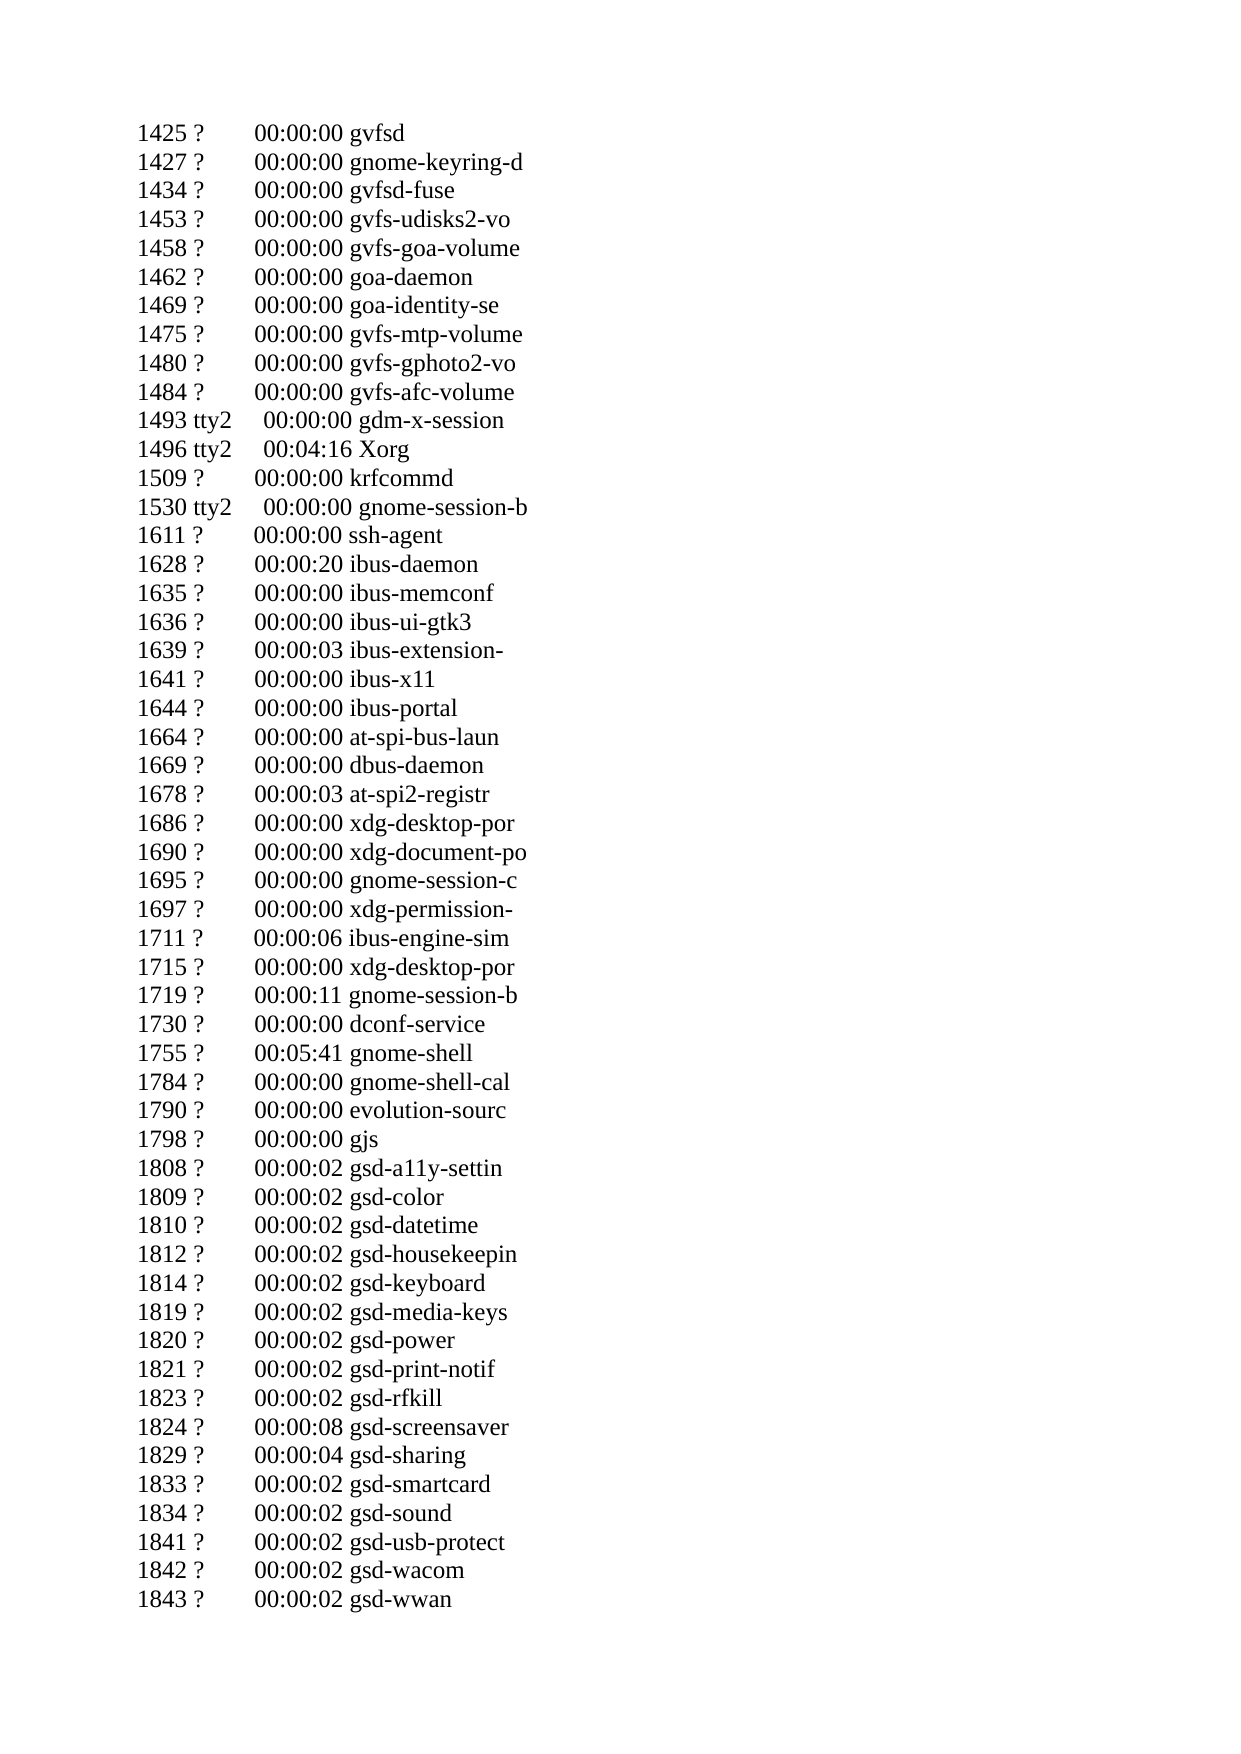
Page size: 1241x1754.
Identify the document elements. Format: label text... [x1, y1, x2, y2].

text 1843 ? 00:00:02 gsd-wwan [118, 1584, 1122, 1613]
text 1639 ? 00:00:03 ibus-extension- [118, 636, 1122, 664]
text 1509 ? 00:00:00 krfcommd [118, 463, 1122, 492]
text 1798 ? 00:00:00 gjs [118, 1124, 1122, 1153]
text 1823 ? 00:00:02 gsd-rfkill [118, 1383, 1122, 1412]
text 1664 ? 00:00:00 at-spi-bus-laun [118, 722, 1122, 751]
text 1530 tty2 00:00:00 gnome-session-b [118, 492, 1122, 521]
text 1755 ? 00:05:41 gnome-shell [118, 1038, 1122, 1067]
text 1842 ? 00:00:02 gsd-wacom [118, 1556, 1122, 1584]
text 1695 ? 00:00:00 gnome-session-c [118, 866, 1122, 894]
text 1715 ? 00:00:00 xdg-desktop-por [118, 952, 1122, 981]
text 1458 ? 00:00:00 gvfs-goa-volume [118, 233, 1122, 262]
text 1790 ? 00:00:00 evolution-sourc [118, 1096, 1122, 1124]
text 1475 ? 00:00:00 gvfs-mtp-volume [118, 319, 1122, 348]
text 1644 ? 00:00:00 ibus-portal [118, 693, 1122, 722]
text 1628 ? 00:00:20 ibus-daemon [118, 549, 1122, 578]
text 1841 ? 00:00:02 gsd-usb-protect [118, 1527, 1122, 1556]
text 1484 ? 00:00:00 gvfs-afc-volume [118, 377, 1122, 406]
text 1711 ? 00:00:06 ibus-engine-sim [118, 923, 1122, 952]
text 1611 ? 00:00:00 ssh-agent [118, 521, 1122, 549]
text 1808 ? 00:00:02 gsd-a11y-settin [118, 1153, 1122, 1182]
text 1690 ? 00:00:00 xdg-document-po [118, 837, 1122, 866]
text 1434 ? 00:00:00 gvfsd-fuse [118, 176, 1122, 204]
text 1821 ? 00:00:02 gsd-print-notif [118, 1354, 1122, 1383]
text 1636 ? 00:00:00 ibus-ui-gtk3 [118, 607, 1122, 636]
text 1641 ? 00:00:00 ibus-x11 [118, 664, 1122, 693]
text 1820 ? 00:00:02 gsd-power [118, 1326, 1122, 1354]
text 1730 ? 00:00:00 dconf-service [118, 1009, 1122, 1038]
text 1812 ? 00:00:02 gsd-housekeepin [118, 1239, 1122, 1268]
text 1469 ? 00:00:00 goa-identity-se [118, 291, 1122, 319]
text 1719 ? 00:00:11 gnome-session-b [118, 981, 1122, 1009]
text 1833 ? 00:00:02 gsd-smartcard [118, 1469, 1122, 1498]
text 1824 ? 00:00:08 gsd-screensaver [118, 1412, 1122, 1441]
text 1427 ? 00:00:00 gnome-keyring-d [118, 147, 1122, 176]
text 1496 tty2 00:04:16 Xorg [118, 434, 1122, 463]
text 1686 ? 00:00:00 xdg-desktop-por [118, 808, 1122, 837]
text 1829 ? 00:00:04 gsd-sharing [118, 1441, 1122, 1469]
text 1635 ? 00:00:00 ibus-memconf [118, 578, 1122, 607]
text 1425 ? 00:00:00 gvfsd [118, 118, 1122, 147]
text 1819 ? 00:00:02 gsd-media-keys [118, 1297, 1122, 1326]
text 1784 ? 00:00:00 gnome-shell-cal [118, 1067, 1122, 1096]
text 1678 ? 00:00:03 at-spi2-registr [118, 779, 1122, 808]
text 1809 ? 00:00:02 gsd-color [118, 1182, 1122, 1211]
text 1669 ? 00:00:00 dbus-daemon [118, 751, 1122, 779]
text 1480 ? 00:00:00 gvfs-gphoto2-vo [118, 348, 1122, 377]
text 1810 ? 00:00:02 gsd-datetime [118, 1211, 1122, 1239]
text 1814 ? 00:00:02 gsd-keyboard [118, 1268, 1122, 1297]
text 1697 ? 00:00:00 xdg-permission- [118, 894, 1122, 923]
text 1493 tty2 00:00:00 gdm-x-session [118, 406, 1122, 434]
text 1462 ? 00:00:00 goa-daemon [118, 262, 1122, 291]
text 1453 ? 00:00:00 gvfs-udisks2-vo [118, 204, 1122, 233]
text 1834 ? 00:00:02 gsd-sound [118, 1498, 1122, 1527]
